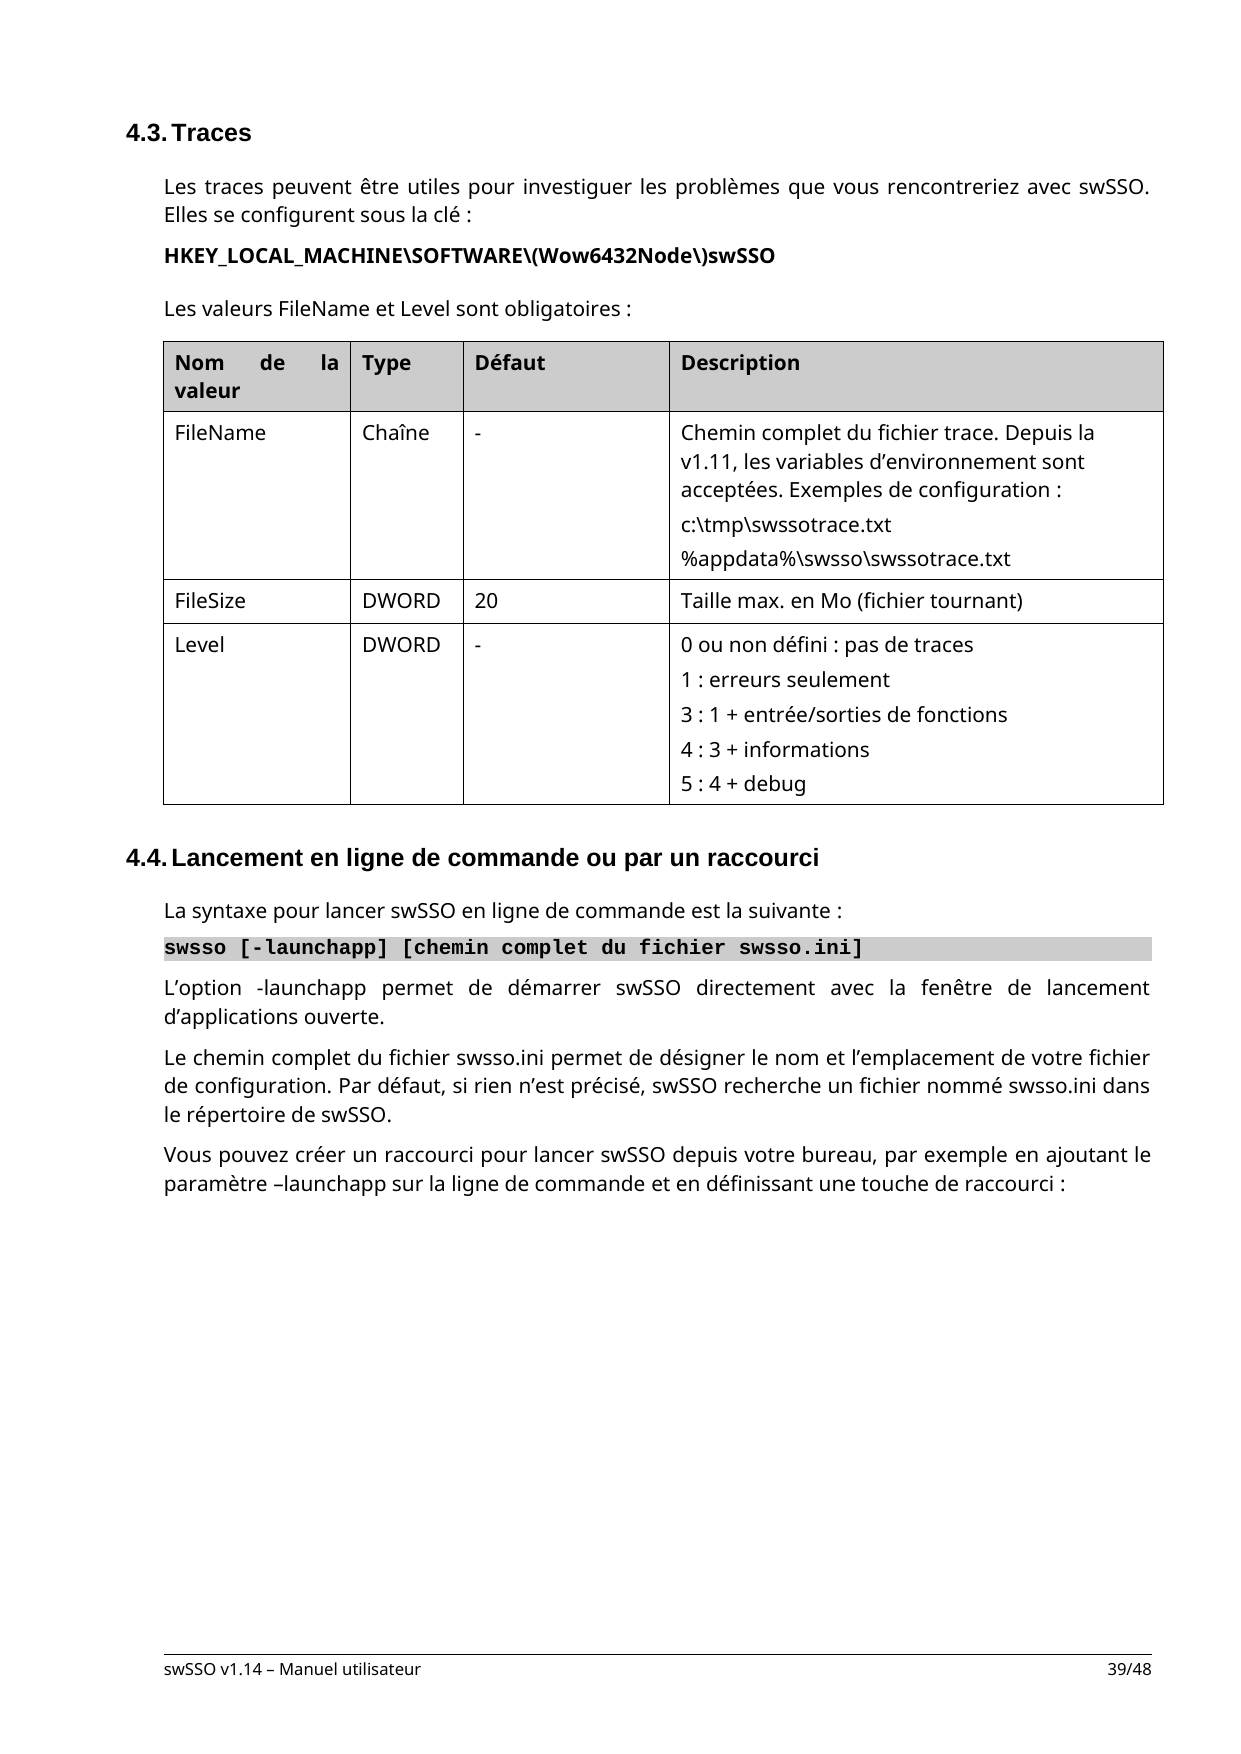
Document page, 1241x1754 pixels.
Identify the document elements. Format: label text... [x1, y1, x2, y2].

table_cell FileSize [164, 580, 350, 623]
text Vous pouvez créer un raccourci pour lancer swSSO depuis votre bureau, par exemple en ajoutant le paramètre –launchapp sur la ligne de commande et en définissant une touche de raccourci : [164, 1141, 1152, 1197]
table_header Description [670, 342, 1163, 411]
text L’option -launchapp permet de démarrer swSSO directement avec la fenêtre de lancement d’applications ouverte. [164, 973, 1152, 1030]
text swsso [-launchapp] [chemin complet du fichier swsso.ini] [164, 937, 1152, 961]
text Les traces peuvent être utiles pour investiguer les problèmes que vous rencontreriez avec swSSO. Elles se configurent sous la clé : [164, 172, 1152, 229]
table_cell 0 ou non défini : pas de traces 1 : erreurs seulement 3 : 1 + entrée/sorties de fonctions 4 : 3 + informations 5 : 4 + debug [670, 624, 1163, 804]
table_cell Chaîne [351, 412, 463, 579]
table_cell Level [164, 624, 350, 804]
table_cell 20 [464, 580, 669, 623]
table_header Nom de la valeur [164, 342, 350, 411]
table_cell FileName [164, 412, 350, 579]
text Le chemin complet du fichier swsso.ini permet de désigner le nom et l’emplacement de votre fichier de configuration. Par défaut, si rien n’est précisé, swSSO recherche un fichier nommé swsso.ini dans le répertoire de swSSO. [164, 1043, 1152, 1128]
table_cell - [464, 412, 669, 579]
text La syntaxe pour lancer swSSO en ligne de commande est la suivante : [164, 896, 1152, 925]
subtitle Lancement en ligne de commande ou par un raccourci [126, 843, 1152, 871]
table_cell - [464, 624, 669, 804]
table_header Type [351, 342, 463, 411]
table_header Défaut [464, 342, 669, 411]
text HKEY_LOCAL_MACHINE\SOFTWARE\(Wow6432Node\)swSSO [164, 241, 1152, 270]
table_cell DWORD [351, 580, 463, 623]
table_cell Chemin complet du fichier trace. Depuis la v1.11, les variables d’environnement sont acceptées. Exemples de configuration : c:\tmp\swssotrace.txt %appdata%\swsso\swssotrace.txt [670, 412, 1163, 579]
subtitle Traces [126, 118, 1152, 147]
table_cell DWORD [351, 624, 463, 804]
table_cell Taille max. en Mo (fichier tournant) [670, 580, 1163, 623]
text Les valeurs FileName et Level sont obligatoires : [164, 294, 1152, 323]
